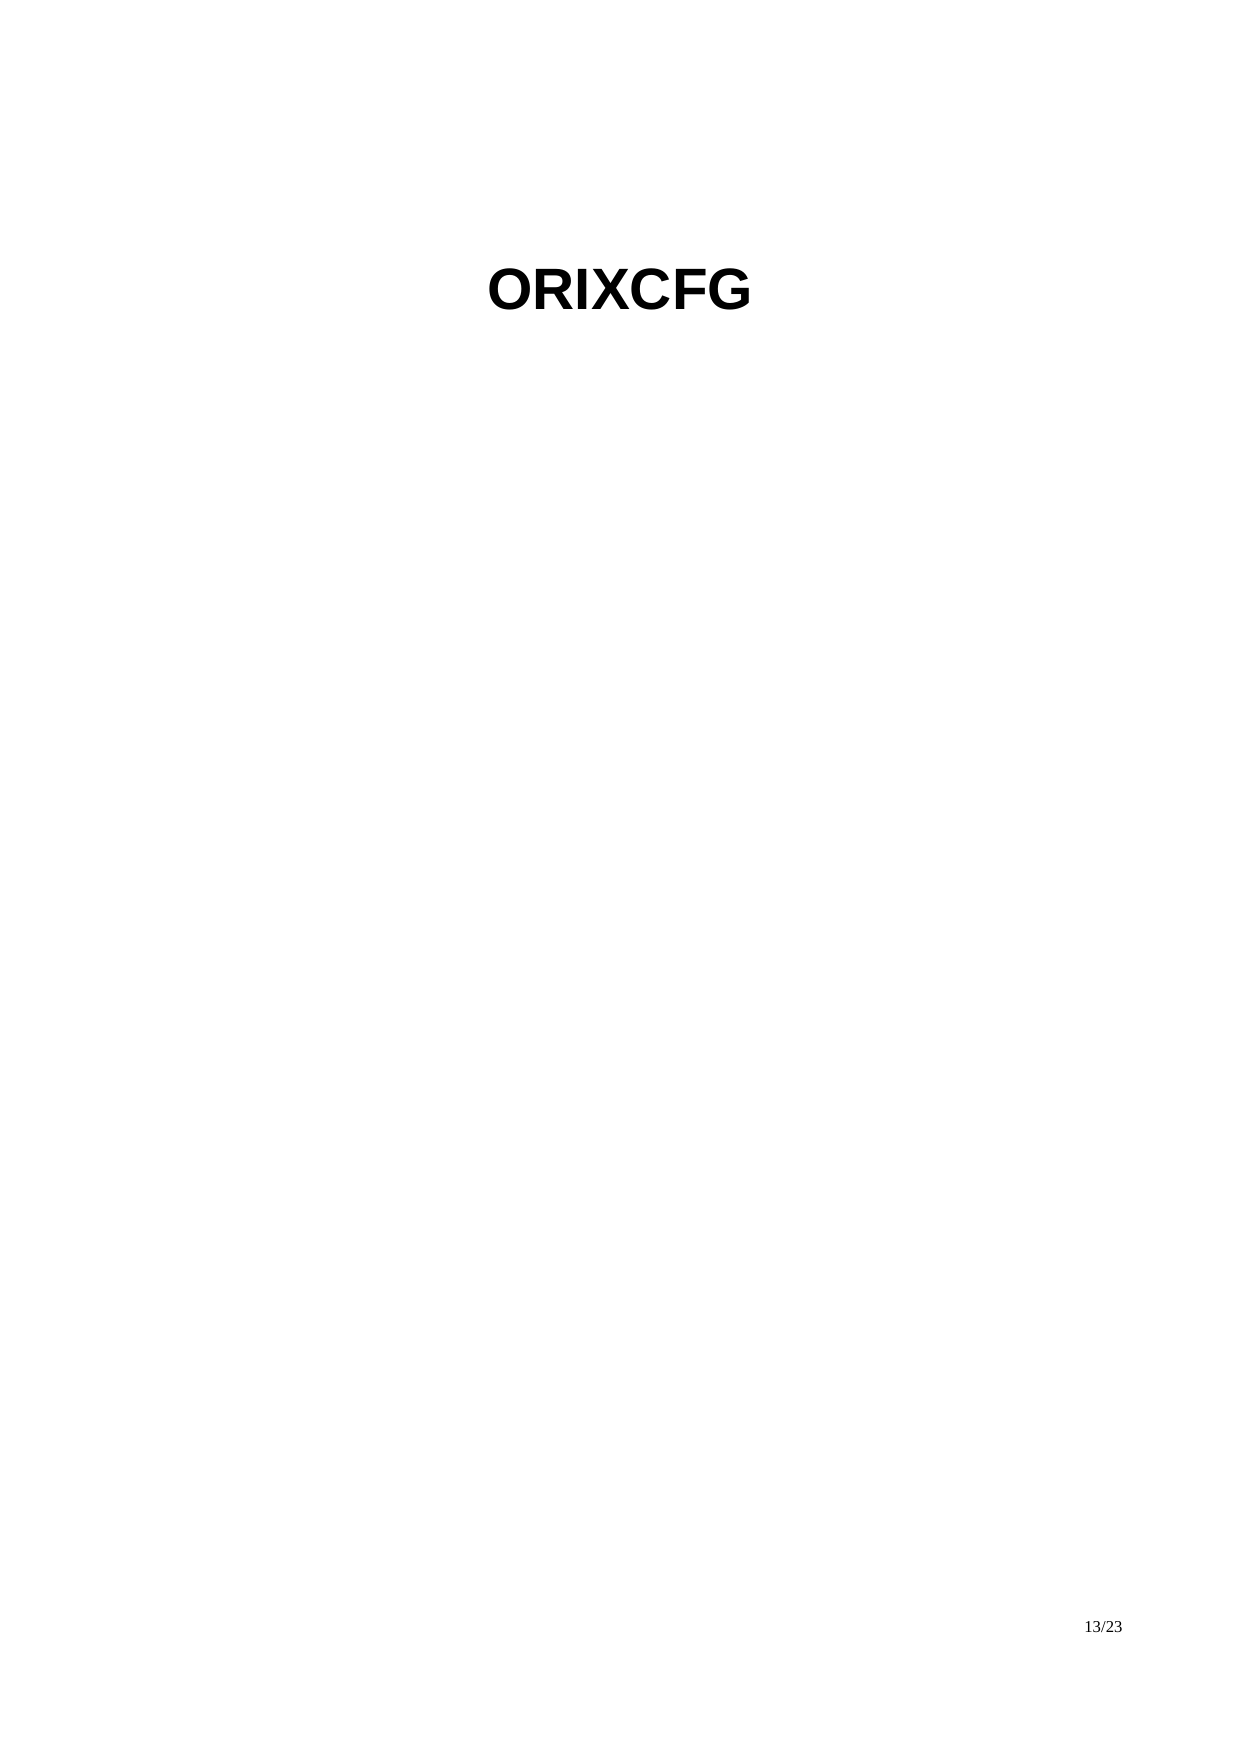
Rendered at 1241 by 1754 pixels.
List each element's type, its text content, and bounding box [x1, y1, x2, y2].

title ORIXCFG [118, 255, 1122, 322]
